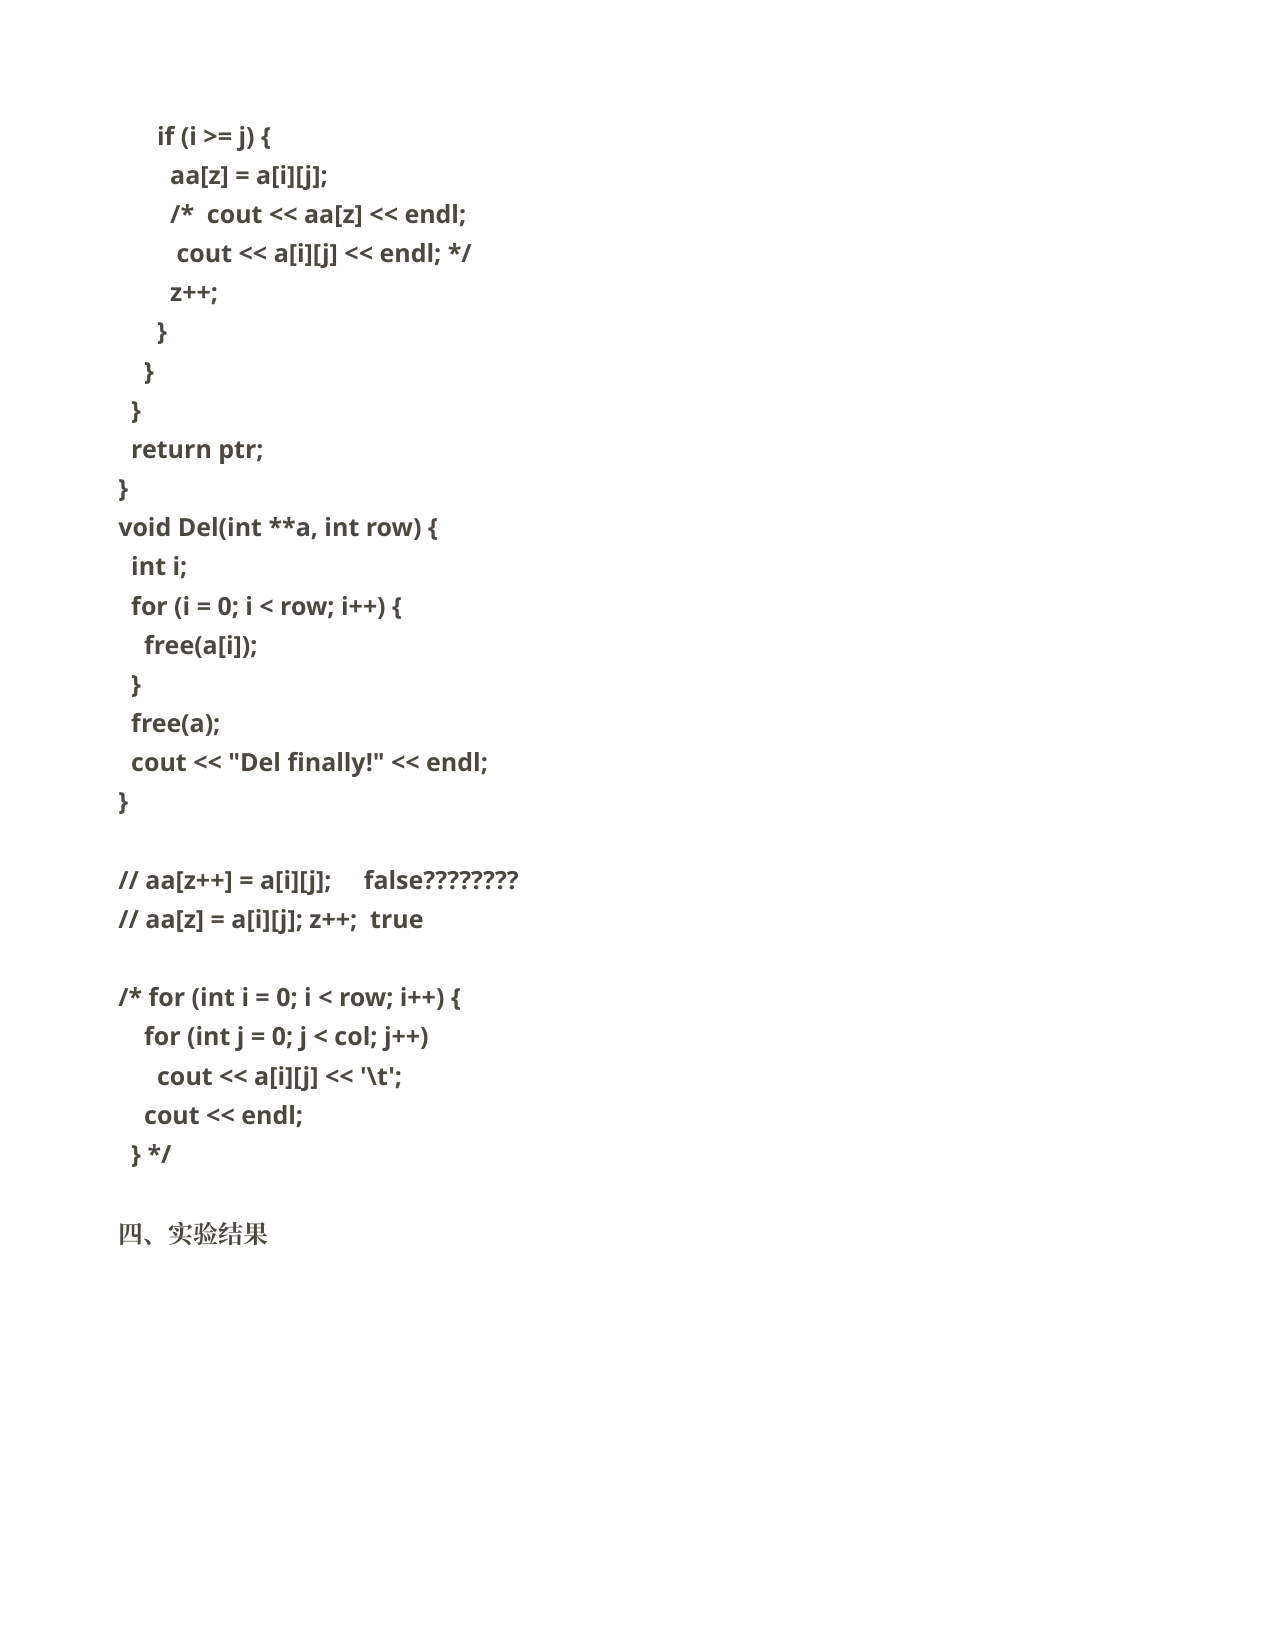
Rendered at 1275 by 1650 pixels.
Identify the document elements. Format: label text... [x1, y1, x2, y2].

text } [118, 471, 1157, 505]
text } [118, 392, 1157, 426]
text 四、实验结果 [118, 1215, 1157, 1251]
text } [118, 353, 1157, 387]
text /* cout << aa[z] << endl; [118, 196, 1157, 231]
text free(a[i]); [118, 627, 1157, 661]
text int i; [118, 549, 1157, 583]
text for (int j = 0; j < col; j++) [118, 1019, 1157, 1053]
text cout << endl; [118, 1097, 1157, 1131]
text cout << a[i][j] << '\t'; [118, 1058, 1157, 1092]
text /* for (int i = 0; i < row; i++) { [118, 980, 1157, 1014]
text // aa[z++] = a[i][j]; false???????? [118, 862, 1157, 896]
text } [118, 784, 1157, 818]
text } [118, 666, 1157, 701]
text aa[z] = a[i][j]; [118, 157, 1157, 191]
text cout << a[i][j] << endl; */ [118, 236, 1157, 270]
text void Del(int **a, int row) { [118, 510, 1157, 544]
text for (i = 0; i < row; i++) { [118, 588, 1157, 622]
text } [118, 314, 1157, 348]
text return ptr; [118, 431, 1157, 466]
text // aa[z] = a[i][j]; z++; true [118, 901, 1157, 936]
text free(a); [118, 706, 1157, 740]
text cout << "Del finally!" << endl; [118, 745, 1157, 779]
text z++; [118, 275, 1157, 309]
text } */ [118, 1136, 1157, 1171]
text if (i >= j) { [118, 118, 1157, 152]
